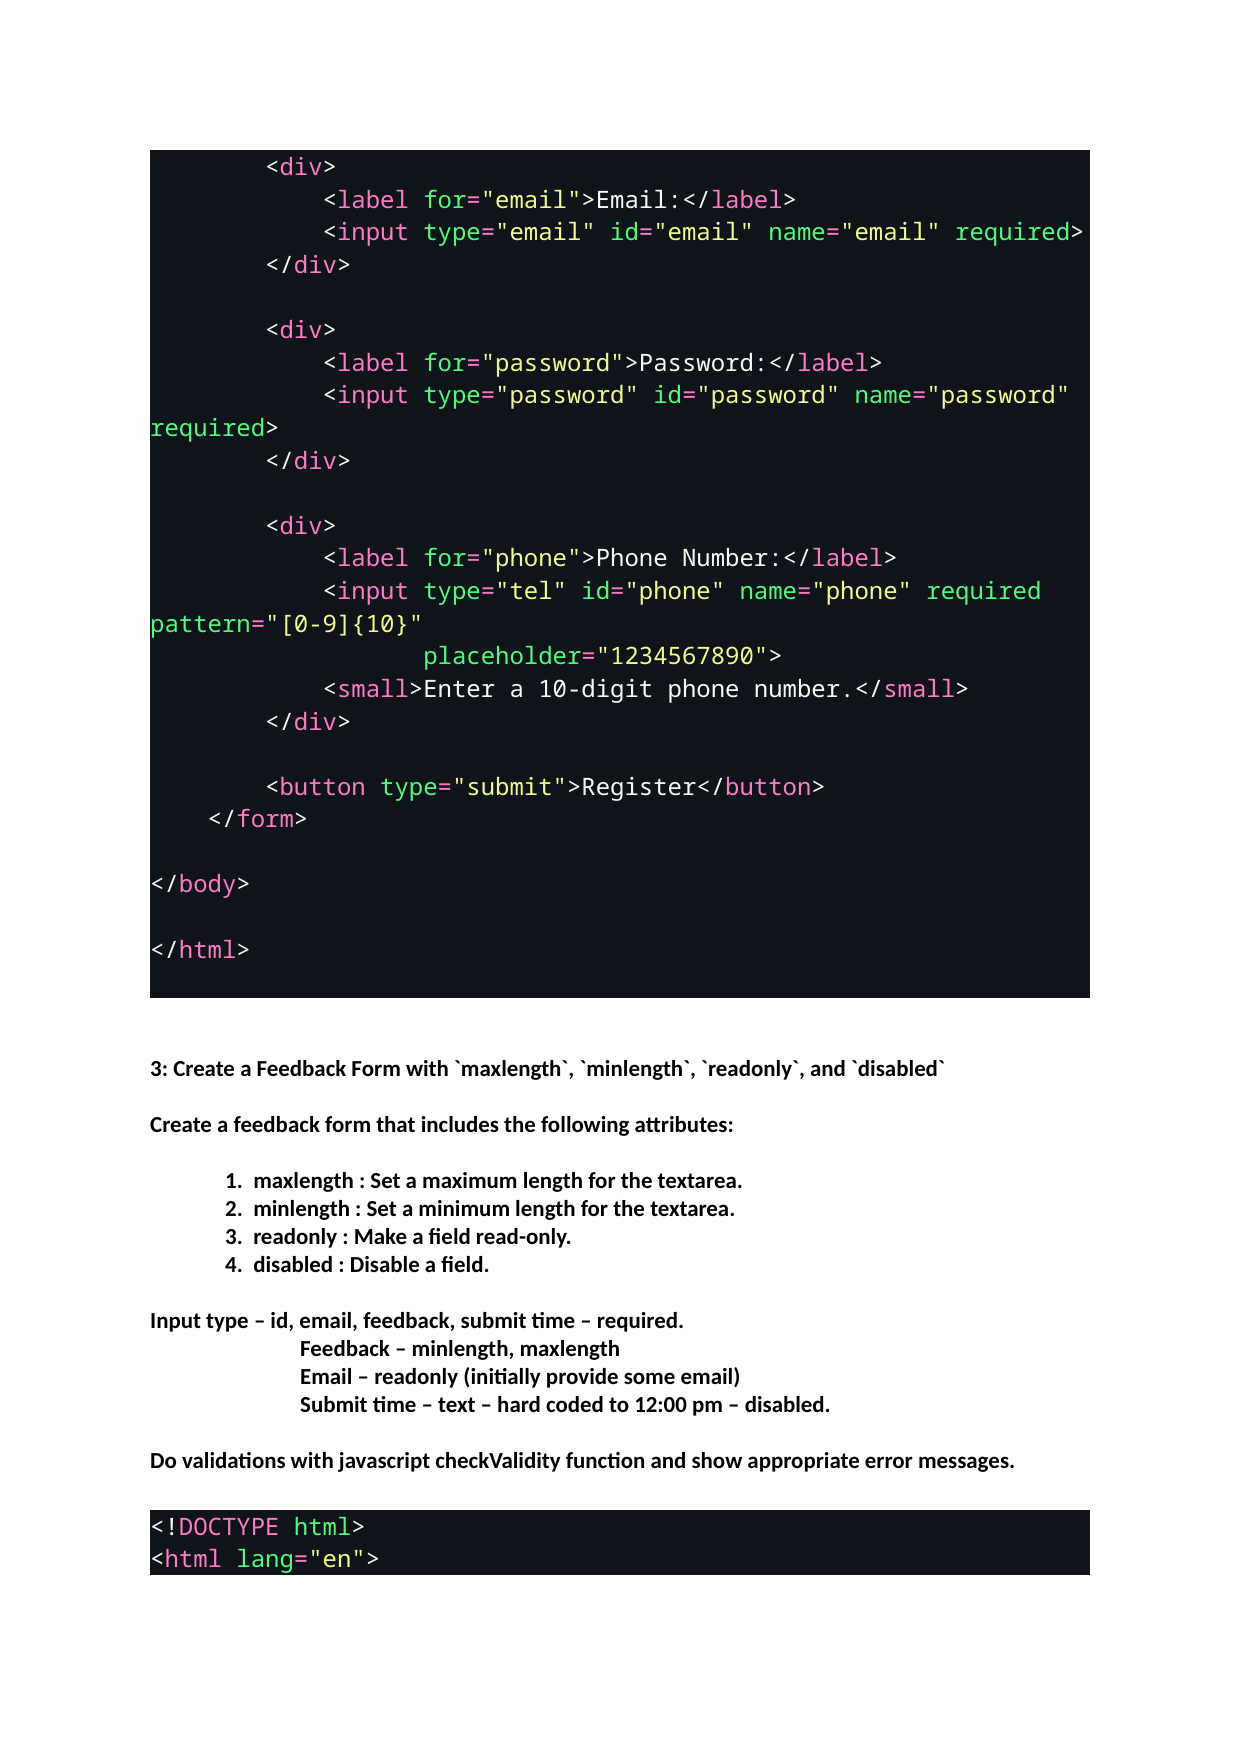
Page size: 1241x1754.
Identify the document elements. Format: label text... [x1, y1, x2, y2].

text </div> [150, 704, 1090, 737]
text 4. disabled : Disable a field. [225, 1250, 1090, 1278]
text </div> [150, 248, 1090, 280]
text Input type – id, email, feedback, submit time – required. [150, 1306, 1090, 1334]
text <html lang="en"> [150, 1542, 1090, 1575]
text placeholder="1234567890"> [150, 639, 1090, 672]
text <button type="submit">Register</button> [150, 769, 1090, 802]
text <input type="email" id="email" name="email" required> [150, 215, 1090, 248]
text 3: Create a Feedback Form with `maxlength`, `minlength`, `readonly`, and `disabled` [150, 1054, 1090, 1082]
text <div> [150, 509, 1090, 541]
text <small>Enter a 10-digit phone number.</small> [150, 672, 1090, 704]
text <div> [150, 150, 1090, 183]
text 3. readonly : Make a field read-only. [225, 1222, 1090, 1250]
text <div> [150, 313, 1090, 346]
text Create a feedback form that includes the following attributes: [150, 1110, 1090, 1138]
text 1. maxlength : Set a maximum length for the textarea. [225, 1166, 1090, 1194]
text Do validations with javascript checkValidity function and show appropriate error messages. [150, 1446, 1090, 1474]
text </body> [150, 867, 1090, 900]
text <!DOCTYPE html> [150, 1510, 1090, 1542]
text </html> [150, 932, 1090, 965]
text </div> [150, 443, 1090, 476]
text <label for="email">Email:</label> [150, 183, 1090, 215]
text </form> [150, 802, 1090, 835]
text <label for="password">Password:</label> [150, 346, 1090, 378]
text <label for="phone">Phone Number:</label> [150, 541, 1090, 574]
text <input type="tel" id="phone" name="phone" required pattern="[0-9]{10}" [150, 574, 1090, 639]
text <input type="password" id="password" name="password" required> [150, 378, 1090, 443]
text Email – readonly (initially provide some email) [150, 1362, 1090, 1390]
text Submit time – text – hard coded to 12:00 pm – disabled. [150, 1390, 1090, 1418]
text 2. minlength : Set a minimum length for the textarea. [225, 1194, 1090, 1222]
text Feedback – minlength, maxlength [150, 1334, 1090, 1362]
